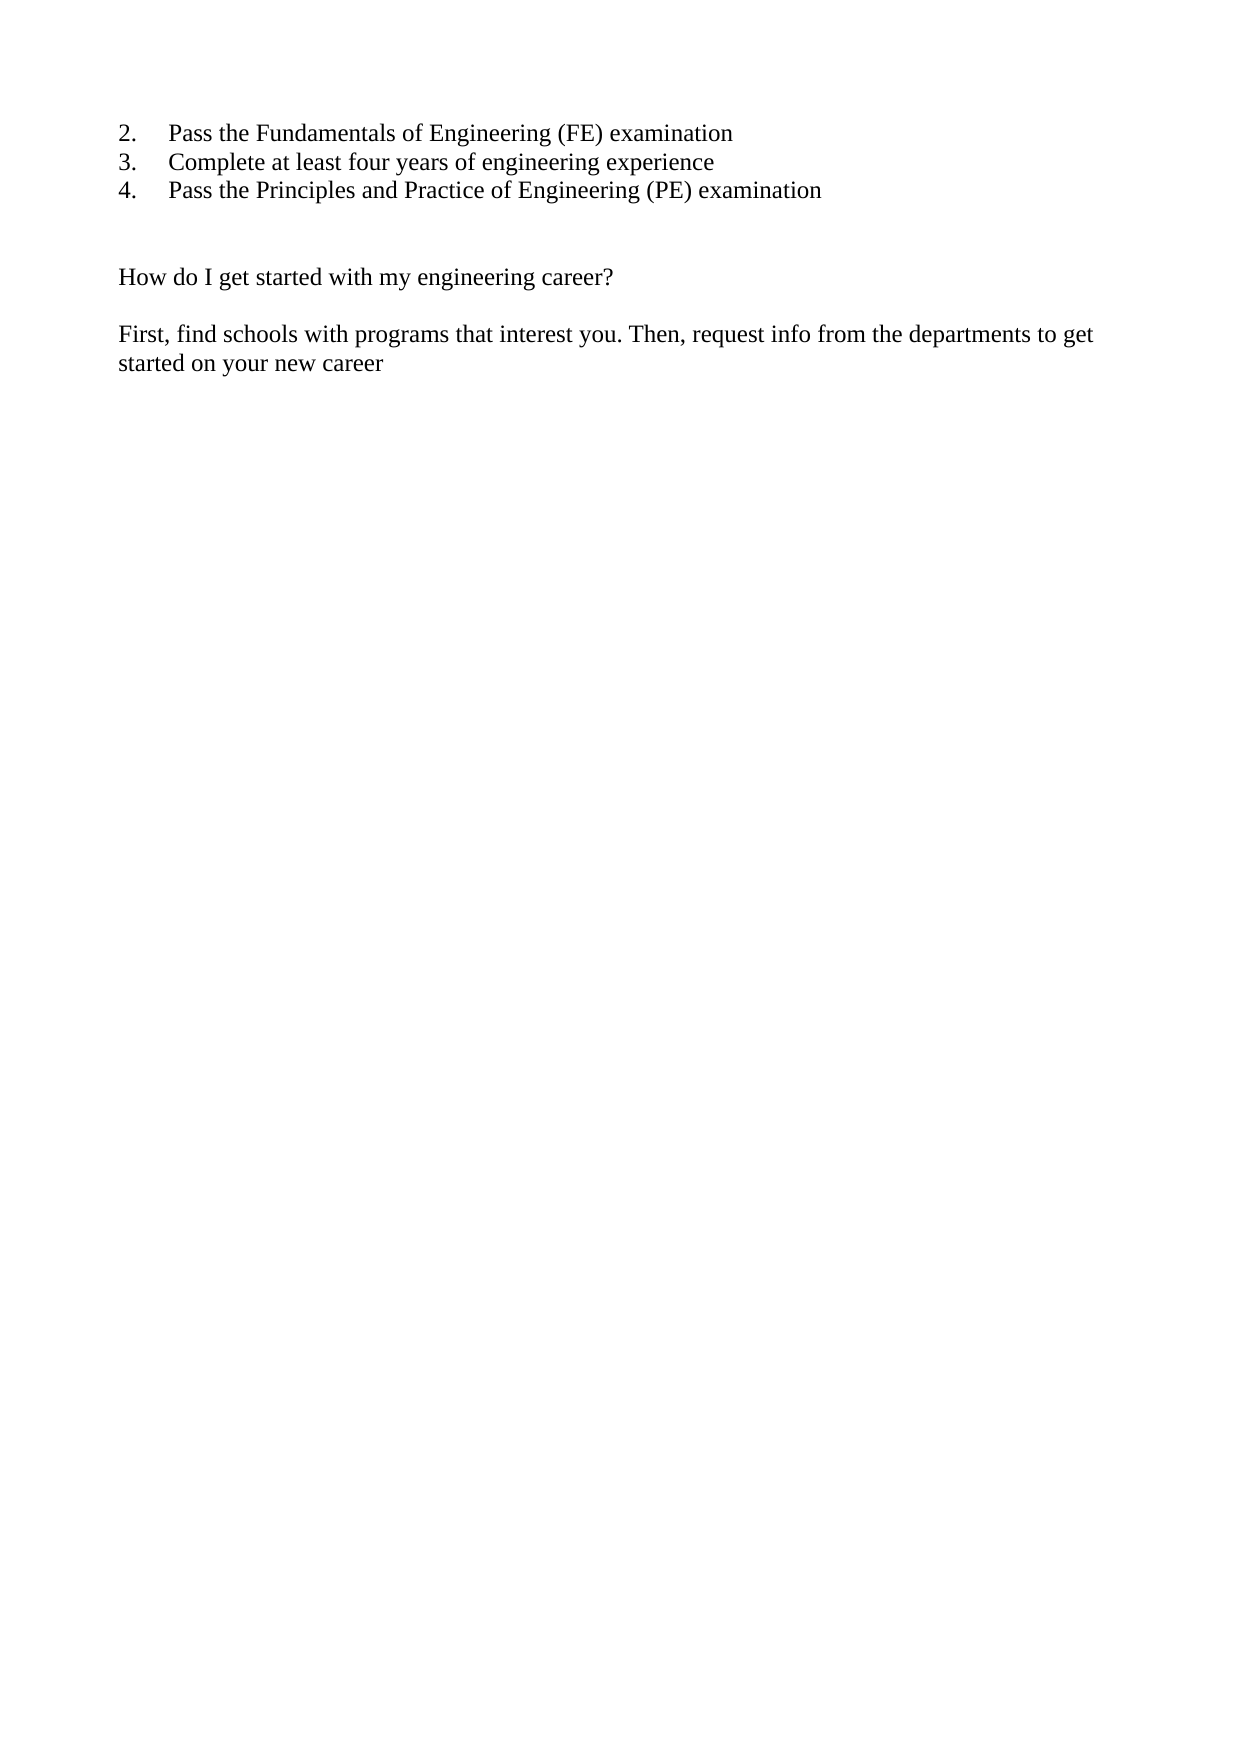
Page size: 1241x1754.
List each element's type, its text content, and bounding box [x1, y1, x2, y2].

text 2. Pass the Fundamentals of Engineering (FE) examination 3. Complete at least four years of engineering experience 4. Pass the Principles and Practice of Engineering (PE) examination How do I get started with my engineering career? First, find schools with programs that interest you. Then, request info from the departments to get started on your new career [118, 118, 1122, 377]
